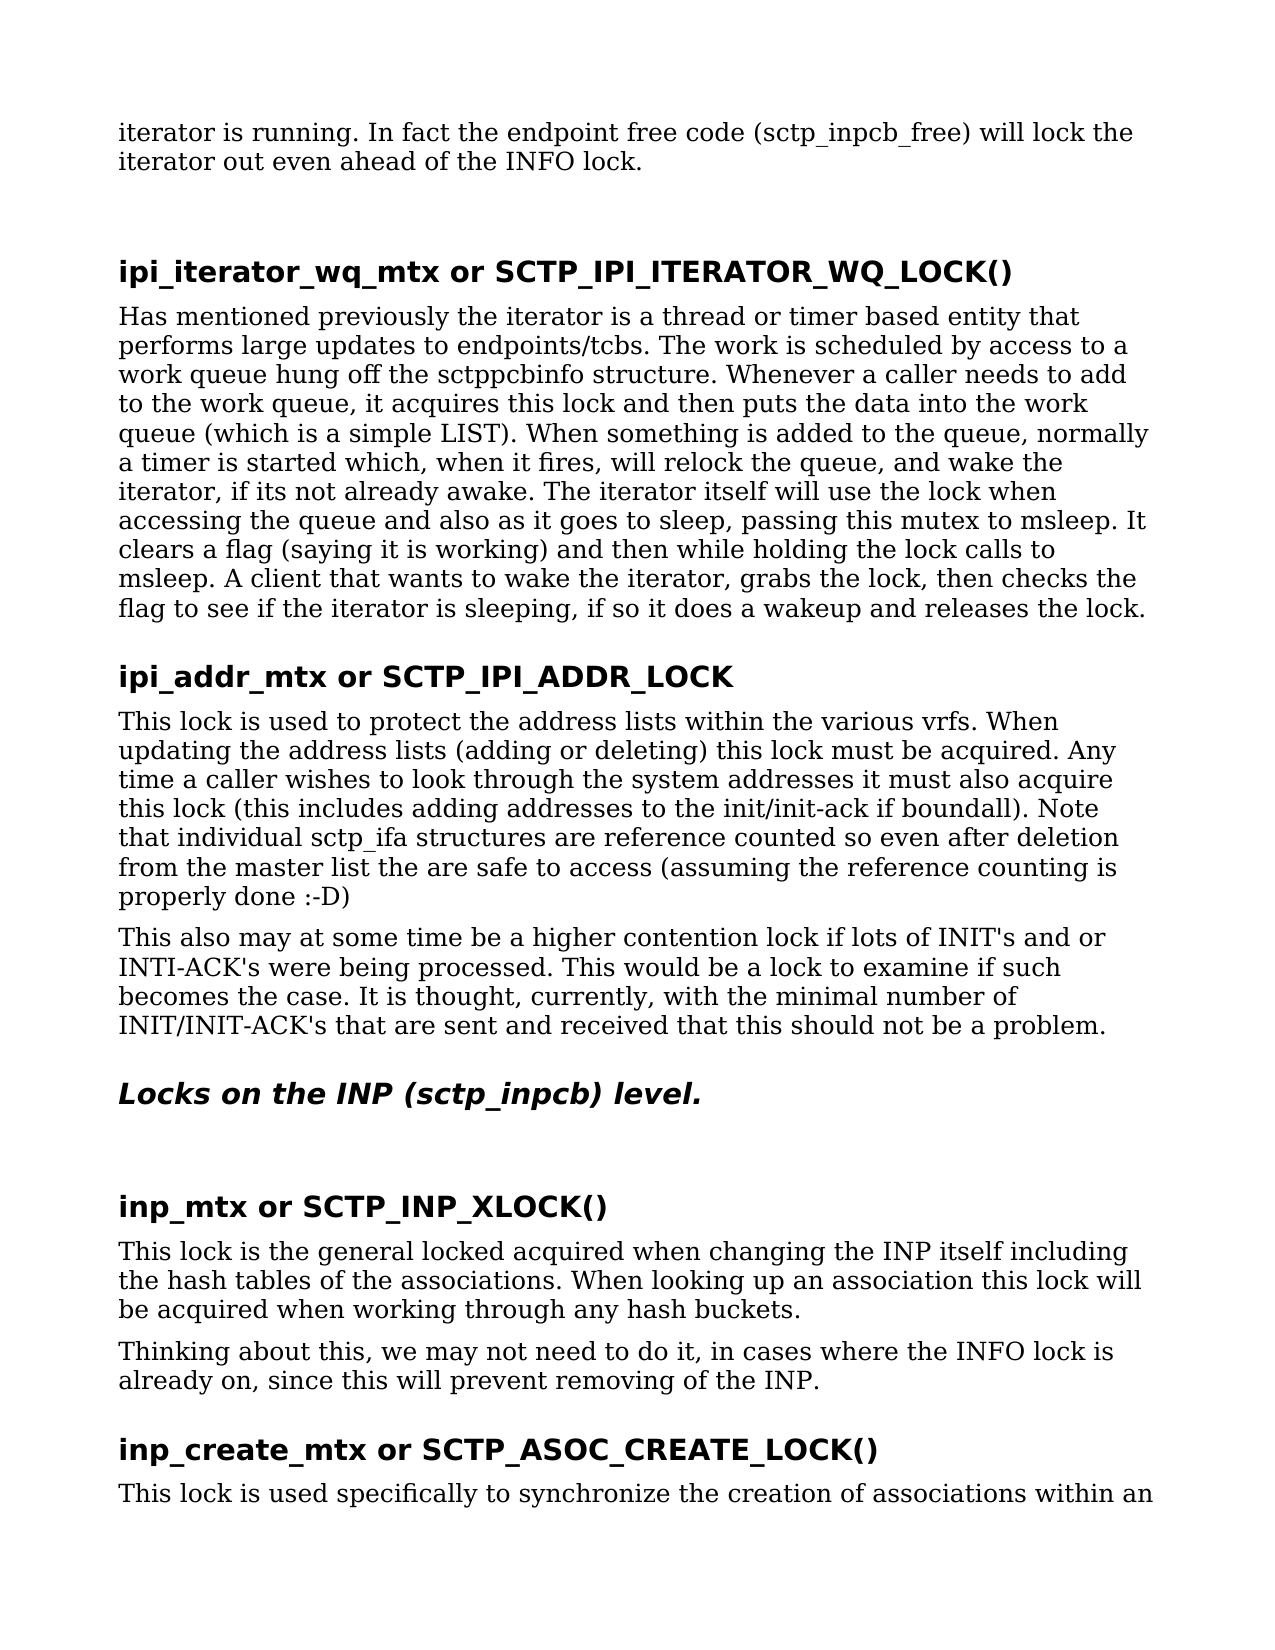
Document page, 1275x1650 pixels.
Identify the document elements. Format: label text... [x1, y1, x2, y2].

text This lock is used to protect the address lists within the various vrfs. When updating the address lists (adding or deleting) this lock must be acquired. Any time a caller wishes to look through the system addresses it must also acquire this lock (this includes adding addresses to the init/init-ack if boundall). Note that individual sctp_ifa structures are reference counted so even after deletion from the master list the are safe to access (assuming the reference counting is properly done :-D) [118, 707, 1157, 911]
subtitle ipi_iterator_wq_mtx or SCTP_IPI_ITERATOR_WQ_LOCK() [118, 256, 1157, 289]
text Thinking about this, we may not need to do it, in cases where the INFO lock is already on, since this will prevent removing of the INP. [118, 1337, 1157, 1396]
text Has mentioned previously the iterator is a thread or timer based entity that performs large updates to endpoints/tcbs. The work is scheduled by access to a work queue hung off the sctppcbinfo structure. Whenever a caller needs to add to the work queue, it acquires this lock and then puts the data into the work queue (which is a simple LIST). When something is added to the queue, normally a timer is started which, when it fires, will relock the queue, and wake the iterator, if its not already awake. The iterator itself will use the lock when accessing the queue and also as it goes to sleep, passing this mutex to msleep. It clears a flag (saying it is working) and then while holding the lock calls to msleep. A client that wants to wake the iterator, grabs the lock, then checks the flag to see if the iterator is sleeping, if so it does a wakeup and releases the lock. [118, 302, 1157, 623]
text This also may at some time be a higher contention lock if lots of INIT's and or INTI-ACK's were being processed. This would be a lock to examine if such becomes the case. It is thought, currently, with the minimal number of INIT/INIT-ACK's that are sent and received that this should not be a problem. [118, 923, 1157, 1040]
text This lock is used specifically to synchronize the creation of associations within an [118, 1479, 1157, 1509]
text This lock is the general locked acquired when changing the INP itself including the hash tables of the associations. When looking up an association this lock will be acquired when working through any hash buckets. [118, 1237, 1157, 1325]
subtitle inp_create_mtx or SCTP_ASOC_CREATE_LOCK() [118, 1433, 1157, 1467]
subtitle ipi_addr_mtx or SCTP_IPI_ADDR_LOCK [118, 660, 1157, 694]
text iterator is running. In fact the endpoint free code (sctp_inpcb_free) will lock the iterator out even ahead of the INFO lock. [118, 118, 1157, 176]
subtitle Locks on the INP (sctp_inpcb) level. [118, 1078, 1157, 1112]
subtitle inp_mtx or SCTP_INP_XLOCK() [118, 1191, 1157, 1225]
